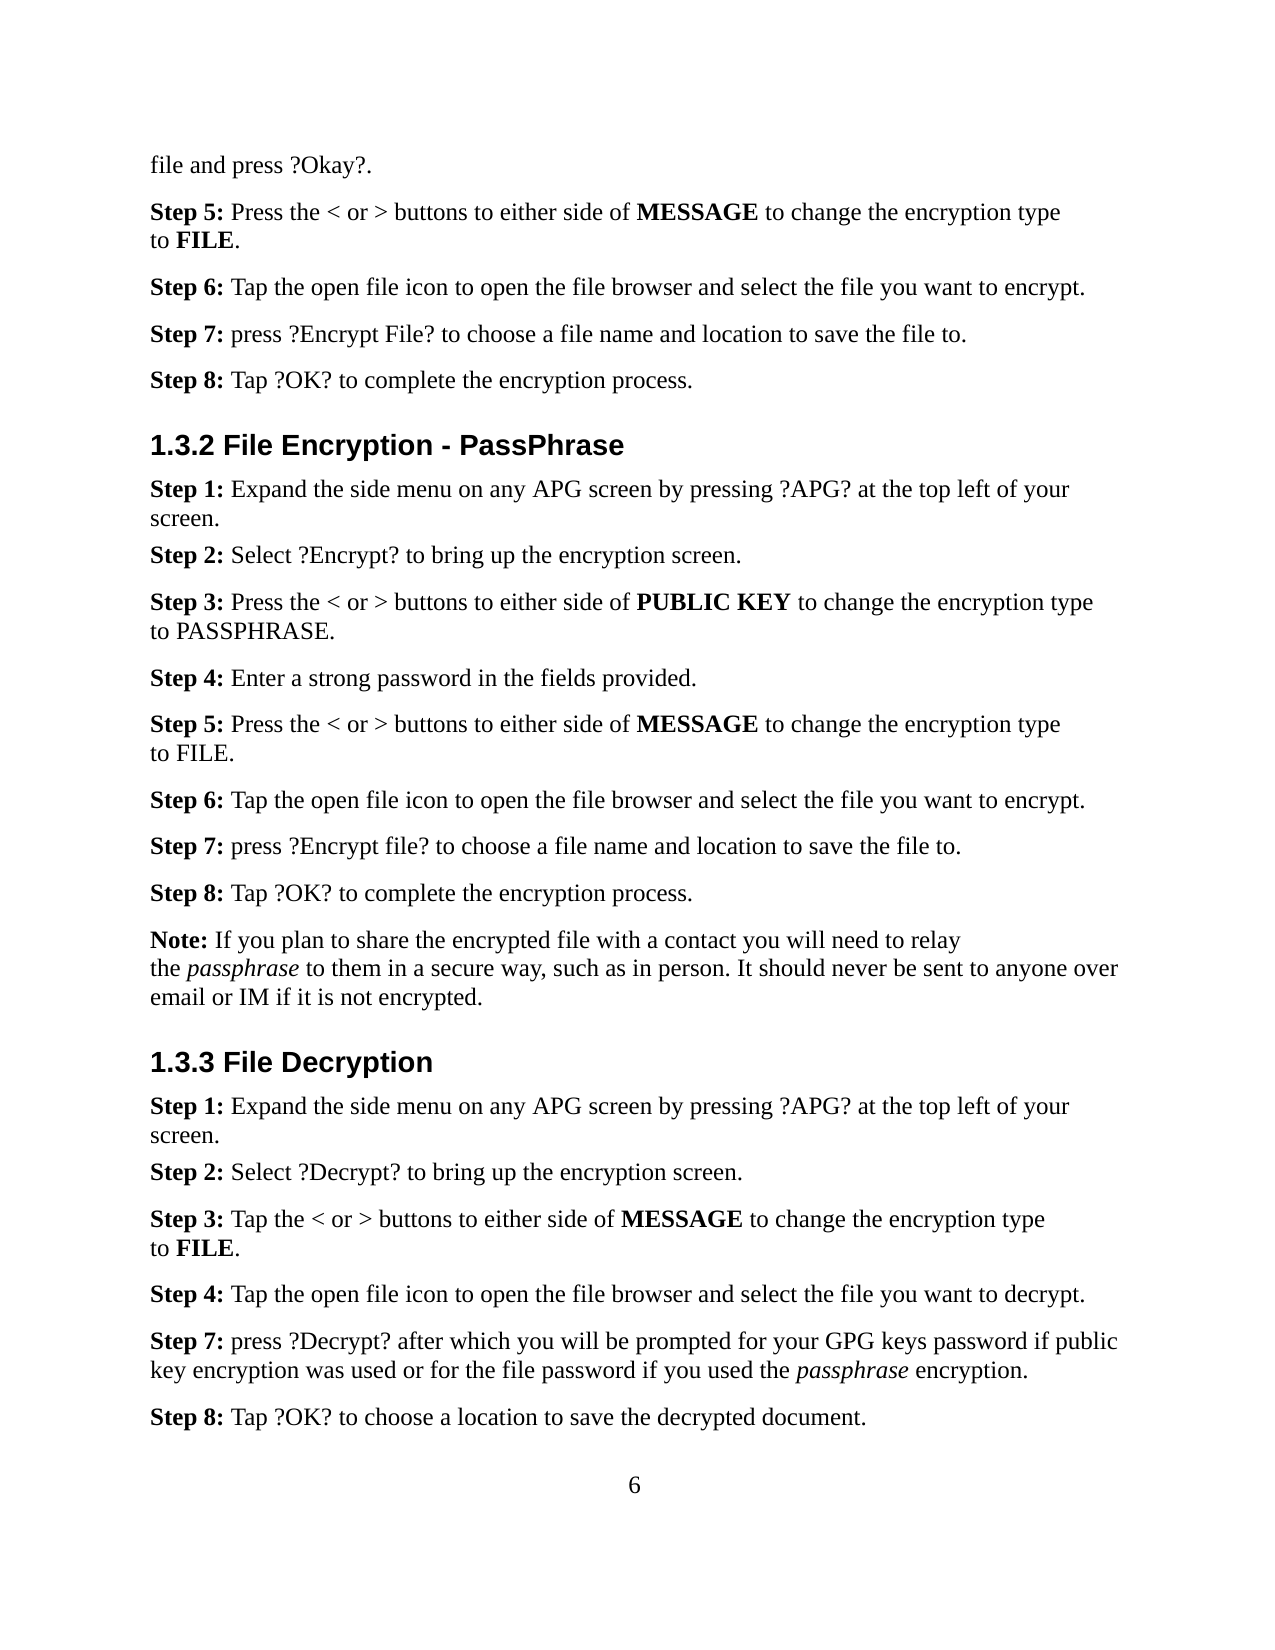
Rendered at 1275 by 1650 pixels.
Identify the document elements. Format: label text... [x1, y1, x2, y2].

text Step 7: press ?Encrypt File? to choose a file name and location to save the file to. [150, 319, 1125, 347]
text Step 5: Press the < or > buttons to either side of MESSAGE to change the encryption type to FILE. [150, 197, 1125, 254]
text Step 8: Tap ?OK? to complete the encryption process. [150, 365, 1125, 394]
text Step 7: press ?Encrypt file? to choose a file name and location to save the file to. [150, 831, 1125, 860]
text Step 4: Tap the open file icon to open the file browser and select the file you want to decrypt. [150, 1279, 1125, 1308]
text Step 1: Expand the side menu on any APG screen by pressing ?APG? at the top left of your screen. [150, 474, 1125, 532]
text Step 6: Tap the open file icon to open the file browser and select the file you want to encrypt. [150, 785, 1125, 813]
text Step 3: Press the < or > buttons to either side of PUBLIC KEY to change the encryption type to PASSPHRASE. [150, 587, 1125, 645]
text Step 1: Expand the side menu on any APG screen by pressing ?APG? at the top left of your screen. [150, 1091, 1125, 1148]
text Step 4: Enter a strong password in the fields provided. [150, 663, 1125, 691]
subtitle 1.3.2 File Encryption - PassPhrase [150, 428, 1125, 462]
text Step 8: Tap ?OK? to complete the encryption process. [150, 878, 1125, 907]
text Step 2: Select ?Encrypt? to bring up the encryption screen. [150, 541, 1125, 569]
text Step 8: Tap ?OK? to choose a location to save the decrypted document. [150, 1402, 1125, 1430]
text Note: If you plan to share the encrypted file with a contact you will need to relay the passphrase to them in a secure way, such as in person. It should never be sent to anyone over email or IM if it is not encrypted. [150, 925, 1125, 1011]
text Step 6: Tap the open file icon to open the file browser and select the file you want to encrypt. [150, 272, 1125, 301]
text file and press ?Okay?. [150, 150, 1125, 179]
text Step 3: Tap the < or > buttons to either side of MESSAGE to change the encryption type to FILE. [150, 1204, 1125, 1262]
text Step 7: press ?Decrypt? after which you will be prompted for your GPG keys password if public key encryption was used or for the file password if you used the passphrase encryption. [150, 1326, 1125, 1384]
subtitle 1.3.3 File Decryption [150, 1045, 1125, 1078]
text Step 5: Press the < or > buttons to either side of MESSAGE to change the encryption type to FILE. [150, 709, 1125, 767]
text Step 2: Select ?Decrypt? to bring up the encryption screen. [150, 1157, 1125, 1186]
